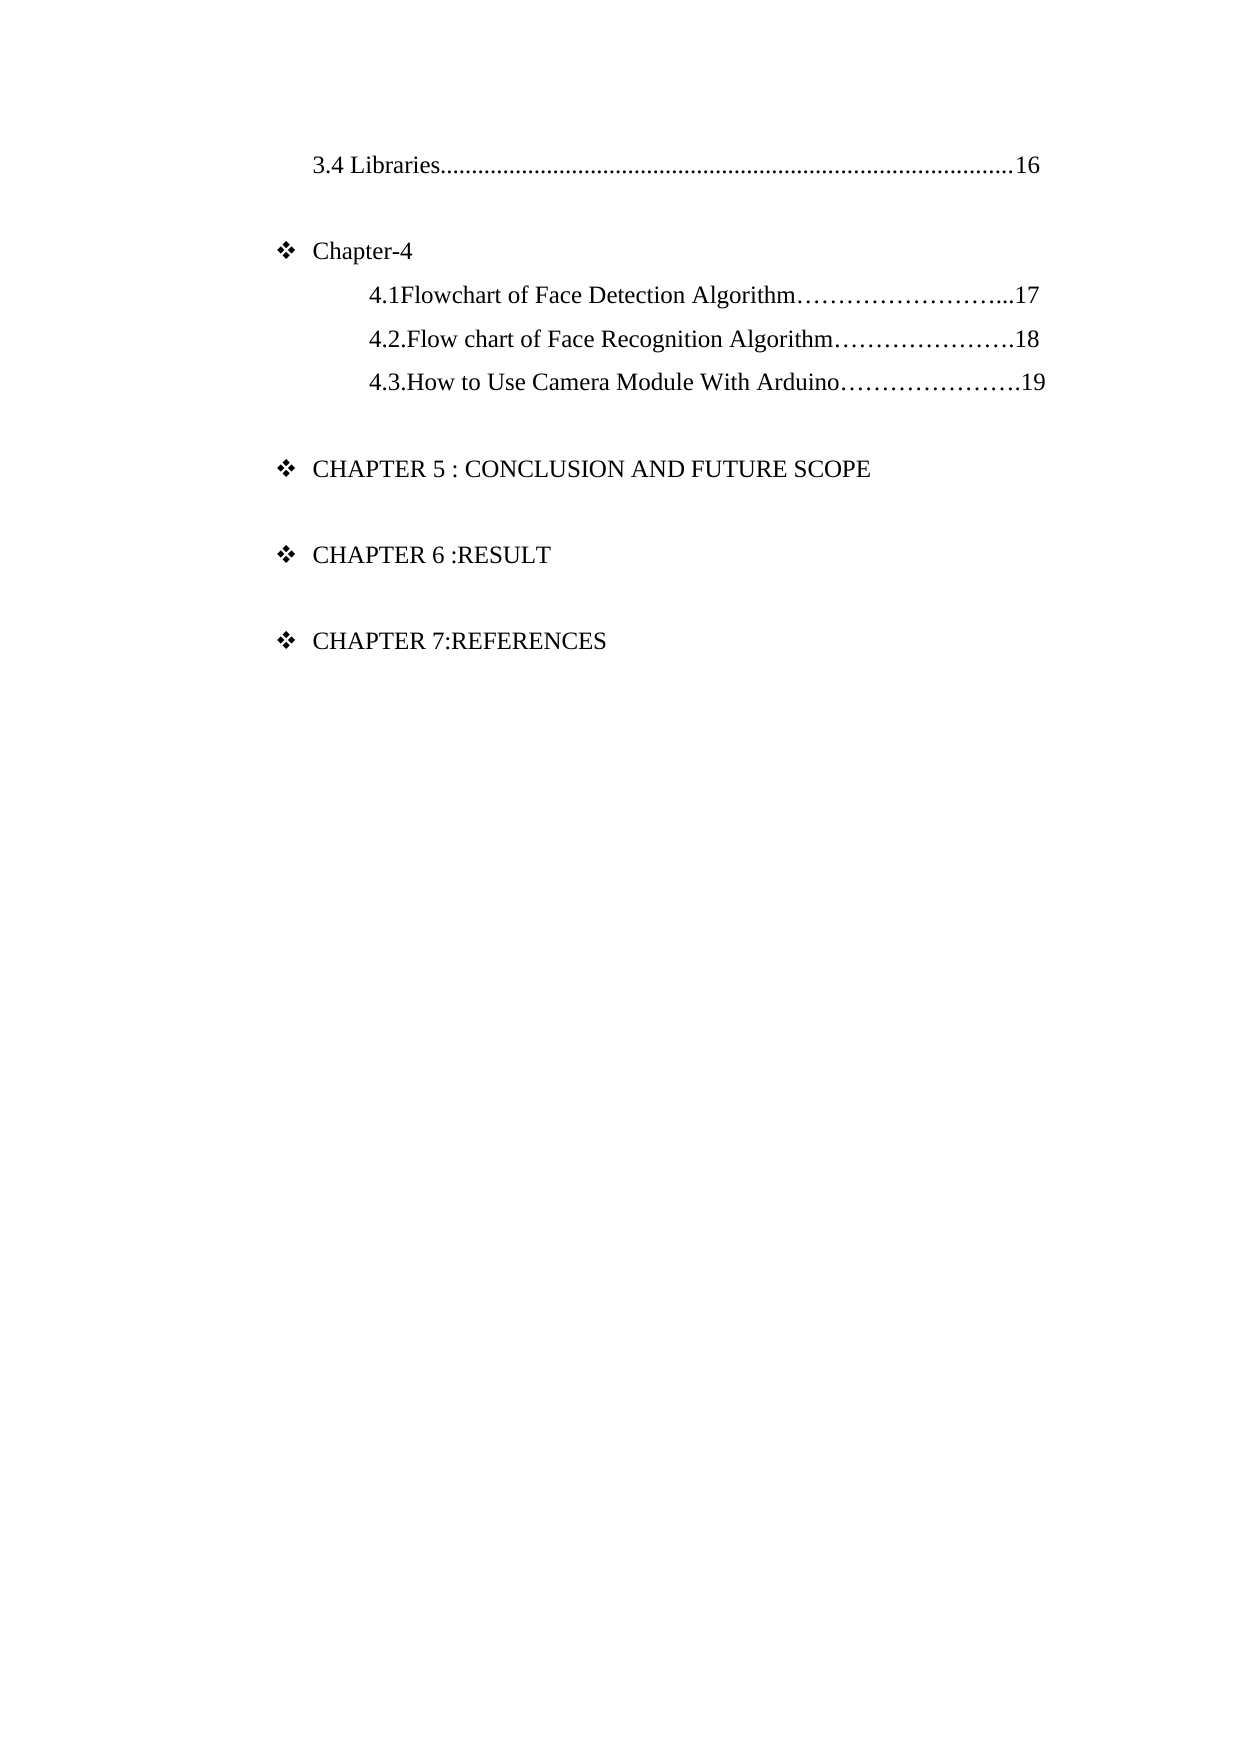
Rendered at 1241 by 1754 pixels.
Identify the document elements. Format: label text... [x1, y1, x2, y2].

list 4.1Flowchart of Face Detection Algorithm……………………...17 [369, 280, 1090, 309]
list Libraries 16 [312, 150, 1090, 179]
list CHAPTER 6 :RESULT [275, 540, 1090, 569]
list 4.2.Flow chart of Face Recognition Algorithm………………….18 [369, 324, 1090, 352]
list CHAPTER 7:REFERENCES [275, 626, 1090, 655]
list 4.3.How to Use Camera Module With Arduino………………….19 [369, 367, 1090, 396]
list CHAPTER 5 : CONCLUSION AND FUTURE SCOPE [275, 454, 1090, 482]
list Chapter-4 [275, 236, 1090, 265]
